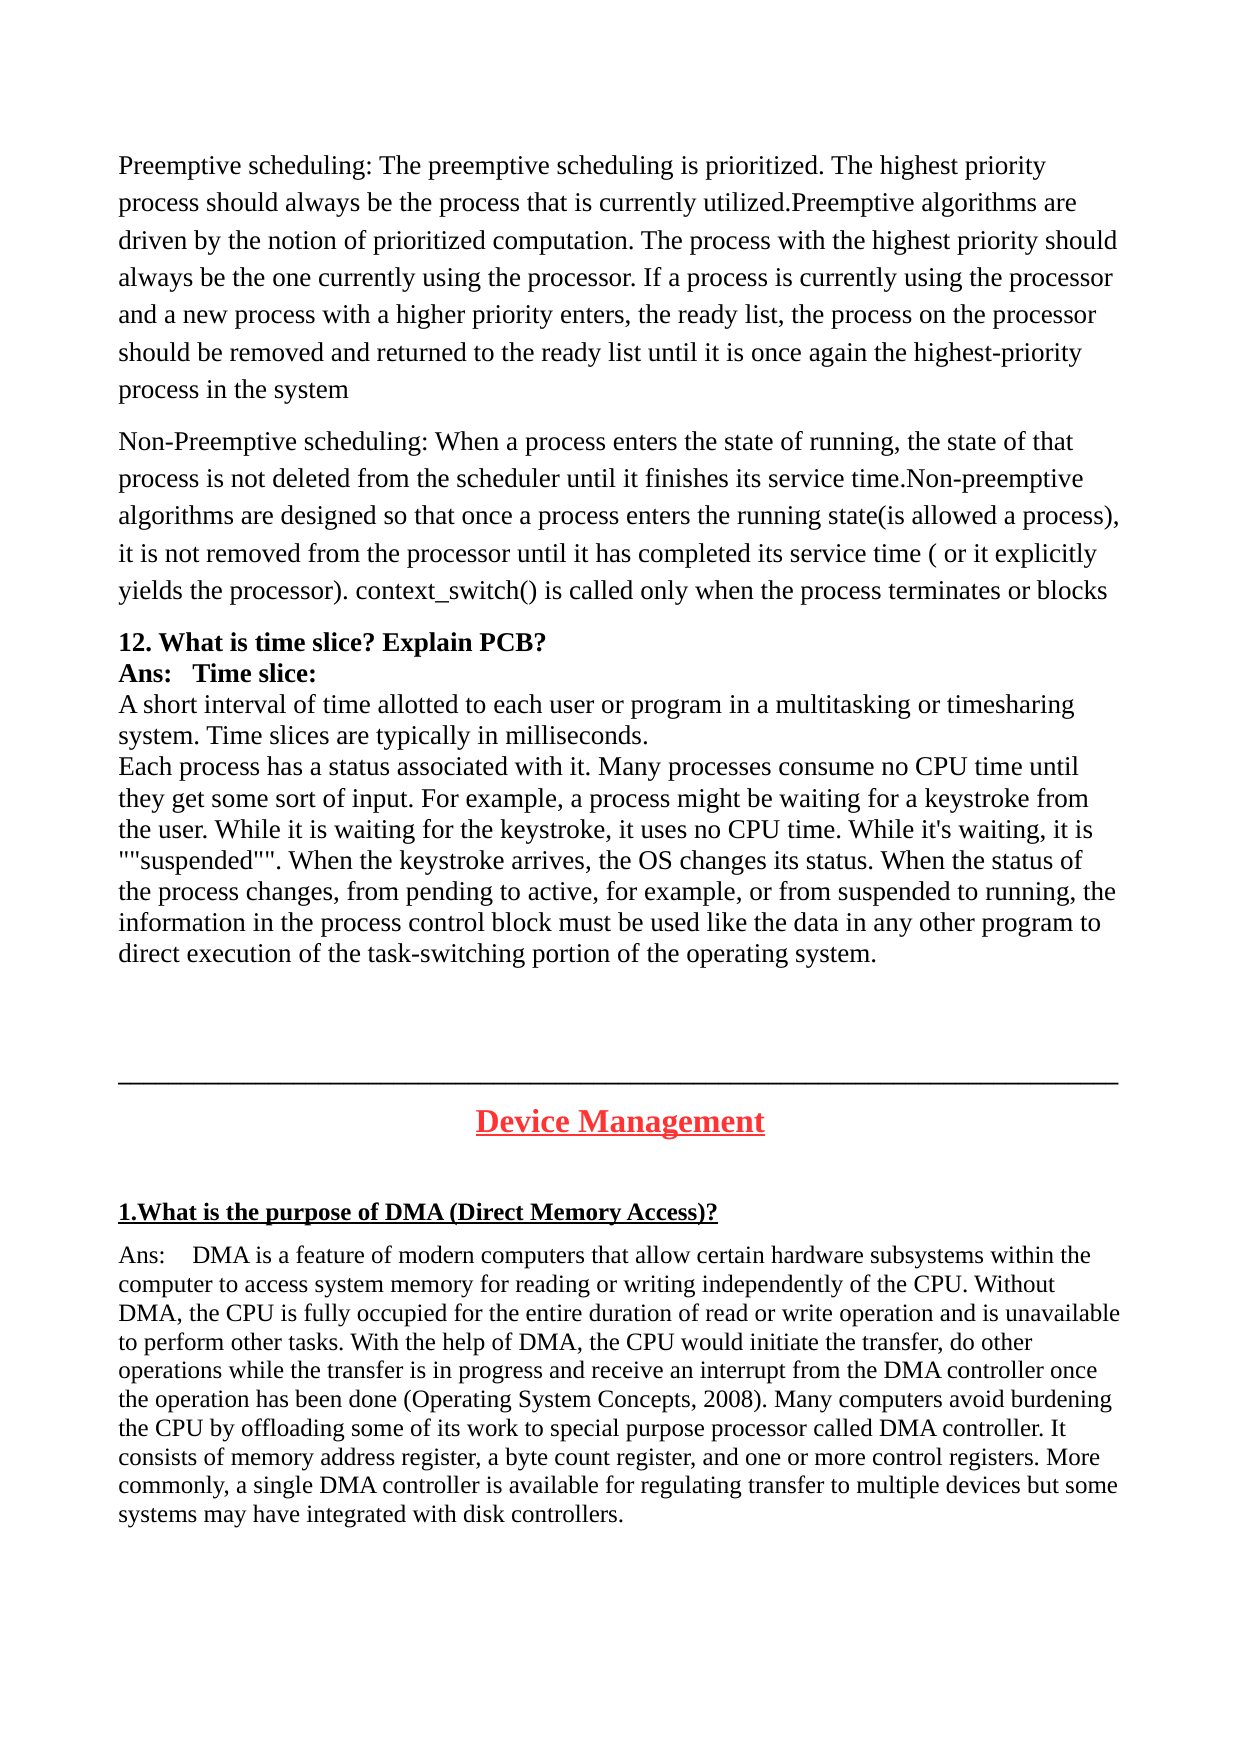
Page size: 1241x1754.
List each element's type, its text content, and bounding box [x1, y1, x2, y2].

text 1.What is the purpose of DMA (Direct Memory Access)? [118, 1197, 1122, 1226]
text ________________________________________________________________________________ [118, 1058, 1122, 1086]
text Ans: DMA is a feature of modern computers that allow certain hardware subsystems within the computer to access system memory for reading or writing independently of the CPU. Without DMA, the CPU is fully occupied for the entire duration of read or write operation and is unavailable to perform other tasks. With the help of DMA, the CPU would initiate the transfer, do other operations while the transfer is in progress and receive an interrupt from the DMA controller once the operation has been done (Operating System Concepts, 2008). Many computers avoid burdening the CPU by offloading some of its work to special purpose processor called DMA controller. It consists of memory address register, a byte count register, and one or more control registers. More commonly, a single DMA controller is available for regulating transfer to multiple devices but some systems may have integrated with disk controllers. [118, 1241, 1122, 1528]
text 12. What is time slice? Explain PCB? [118, 626, 1122, 657]
text Ans: Time slice: A short interval of time allotted to each user or program in a multitasking or timesharing system. Time slices are typically in milliseconds. [118, 657, 1122, 751]
text Device Management [118, 1101, 1122, 1139]
text Non-Preemptive scheduling: When a process enters the state of running, the state of that process is not deleted from the scheduler until it finishes its service time.Non-preemptive algorithms are designed so that once a process enters the running state(is allowed a process), it is not removed from the processor until it has completed its service time ( or it explicitly yields the processor). context_switch() is called only when the process terminates or blocks [118, 425, 1122, 605]
text Each process has a status associated with it. Many processes consume no CPU time until they get some sort of input. For example, a process might be waiting for a keystroke from the user. While it is waiting for the keystroke, it uses no CPU time. While it's waiting, it is ""suspended"". When the keystroke arrives, the OS changes its status. When the status of the process changes, from pending to active, for example, or from suspended to running, the information in the process control block must be used like the data in any other program to direct execution of the task-switching portion of the operating system. [118, 751, 1122, 968]
text Preemptive scheduling: The preemptive scheduling is prioritized. The highest priority process should always be the process that is currently utilized.Preemptive algorithms are driven by the notion of prioritized computation. The process with the highest priority should always be the one currently using the processor. If a process is currently using the processor and a new process with a higher priority enters, the ready list, the process on the processor should be removed and returned to the ready list until it is once again the highest-priority process in the system [118, 149, 1122, 404]
